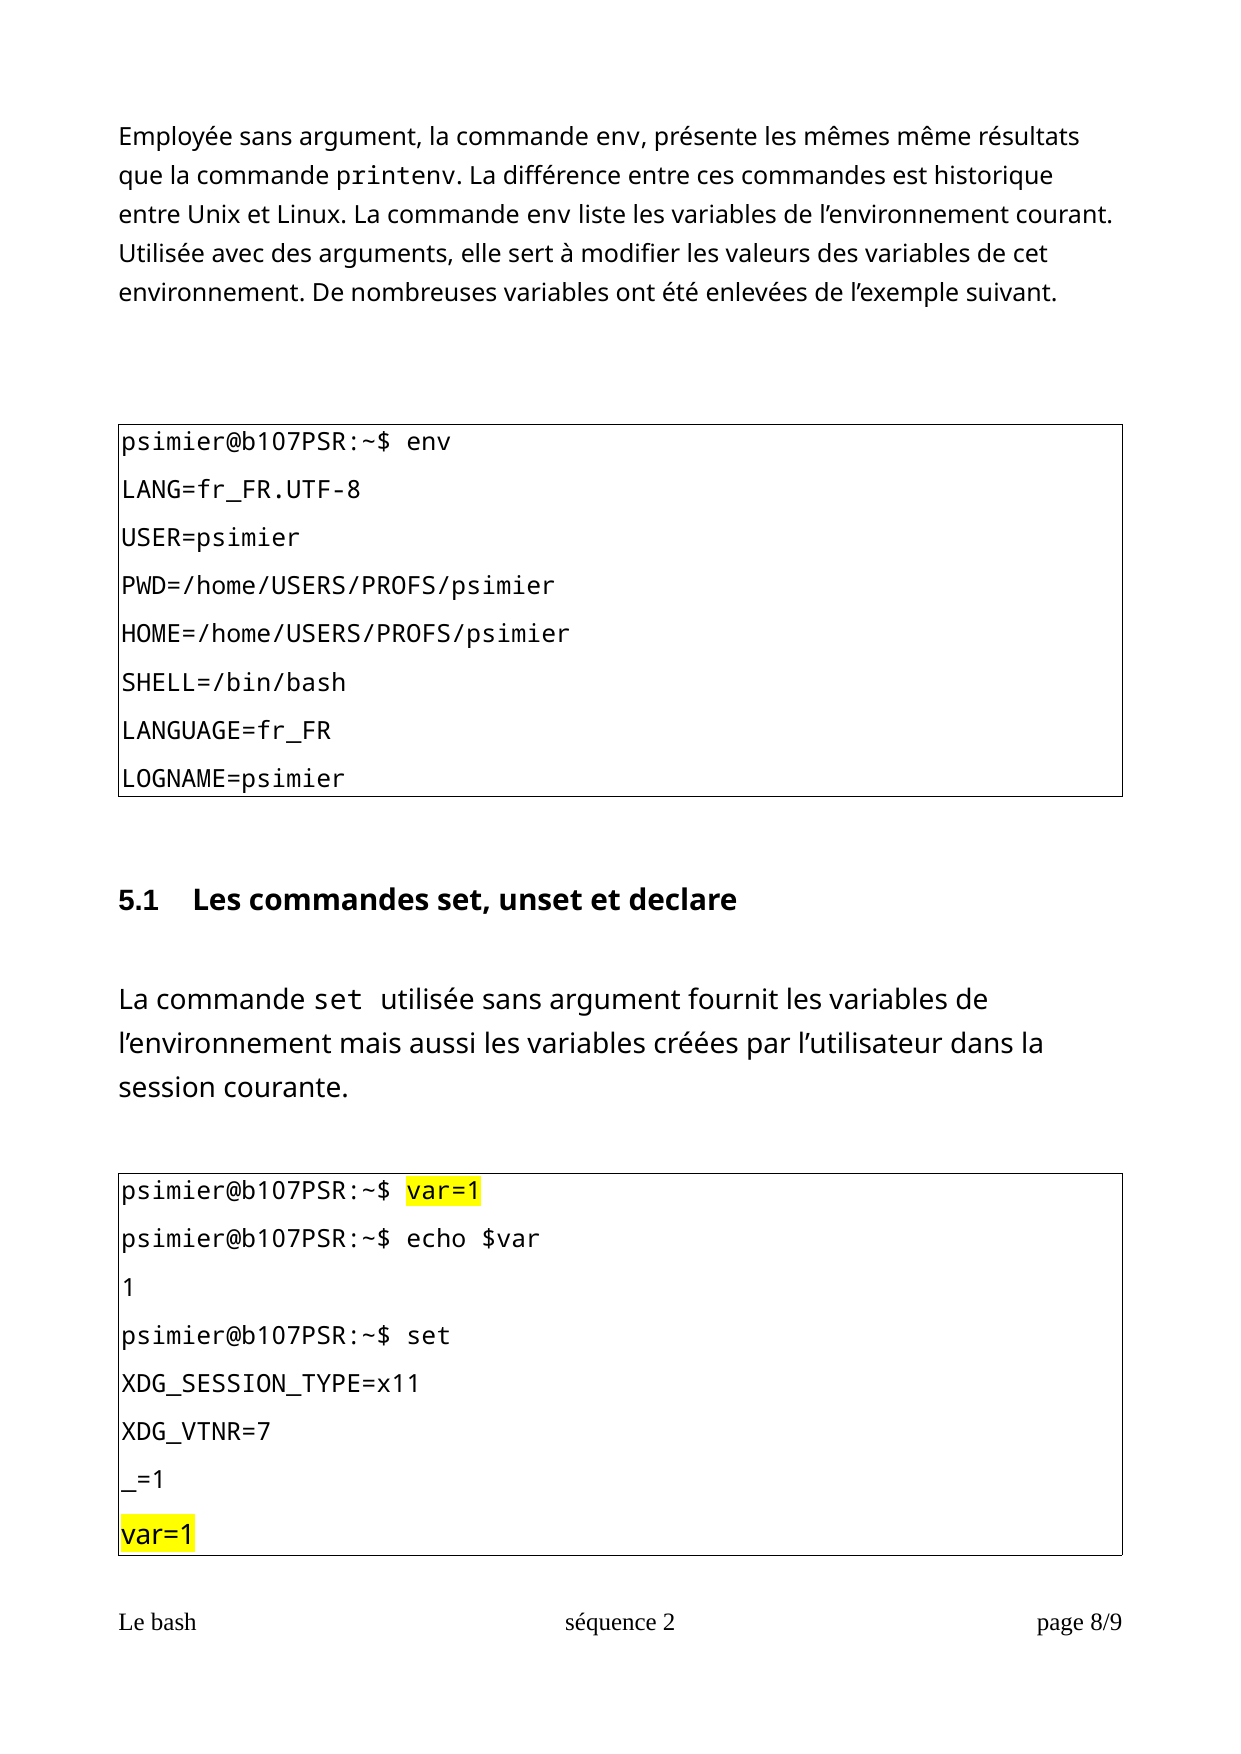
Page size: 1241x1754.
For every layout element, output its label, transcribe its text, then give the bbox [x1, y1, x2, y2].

text 1 [119, 1270, 1122, 1302]
text HOME=/home/USERS/PROFS/psimier [119, 617, 1122, 649]
text LANGUAGE=fr_FR [119, 713, 1122, 745]
text Employée sans argument, la commande env, présente les mêmes même résultats que la commande printenv. La différence entre ces commandes est historique entre Unix et Linux. La commande env liste les variables de l’environnement courant. Utilisée avec des arguments, elle sert à modifier les valeurs des variables de cet environnement. De nombreuses variables ont été enlevées de l’exemple suivant. [118, 118, 1122, 309]
text USER=psimier [119, 520, 1122, 552]
text var=1 [119, 1511, 1122, 1555]
text LANG=fr_FR.UTF-8 [119, 472, 1122, 504]
text _=1 [119, 1463, 1122, 1495]
text SHELL=/bin/bash [119, 665, 1122, 697]
text La commande set utilisée sans argument fournit les variables de l’environnement mais aussi les variables créées par l’utilisateur dans la session courante. [118, 979, 1122, 1105]
text PWD=/home/USERS/PROFS/psimier [119, 568, 1122, 601]
text XDG_SESSION_TYPE=x11 [119, 1366, 1122, 1398]
text psimier@b107PSR:~$ env [119, 425, 1122, 456]
text psimier@b107PSR:~$ var=1 [119, 1174, 1122, 1206]
text psimier@b107PSR:~$ echo $var [119, 1222, 1122, 1254]
text XDG_VTNR=7 [119, 1414, 1122, 1447]
text psimier@b107PSR:~$ set [119, 1318, 1122, 1350]
subtitle Les commandes set, unset et declare [118, 878, 1122, 919]
text LOGNAME=psimier [119, 761, 1122, 796]
